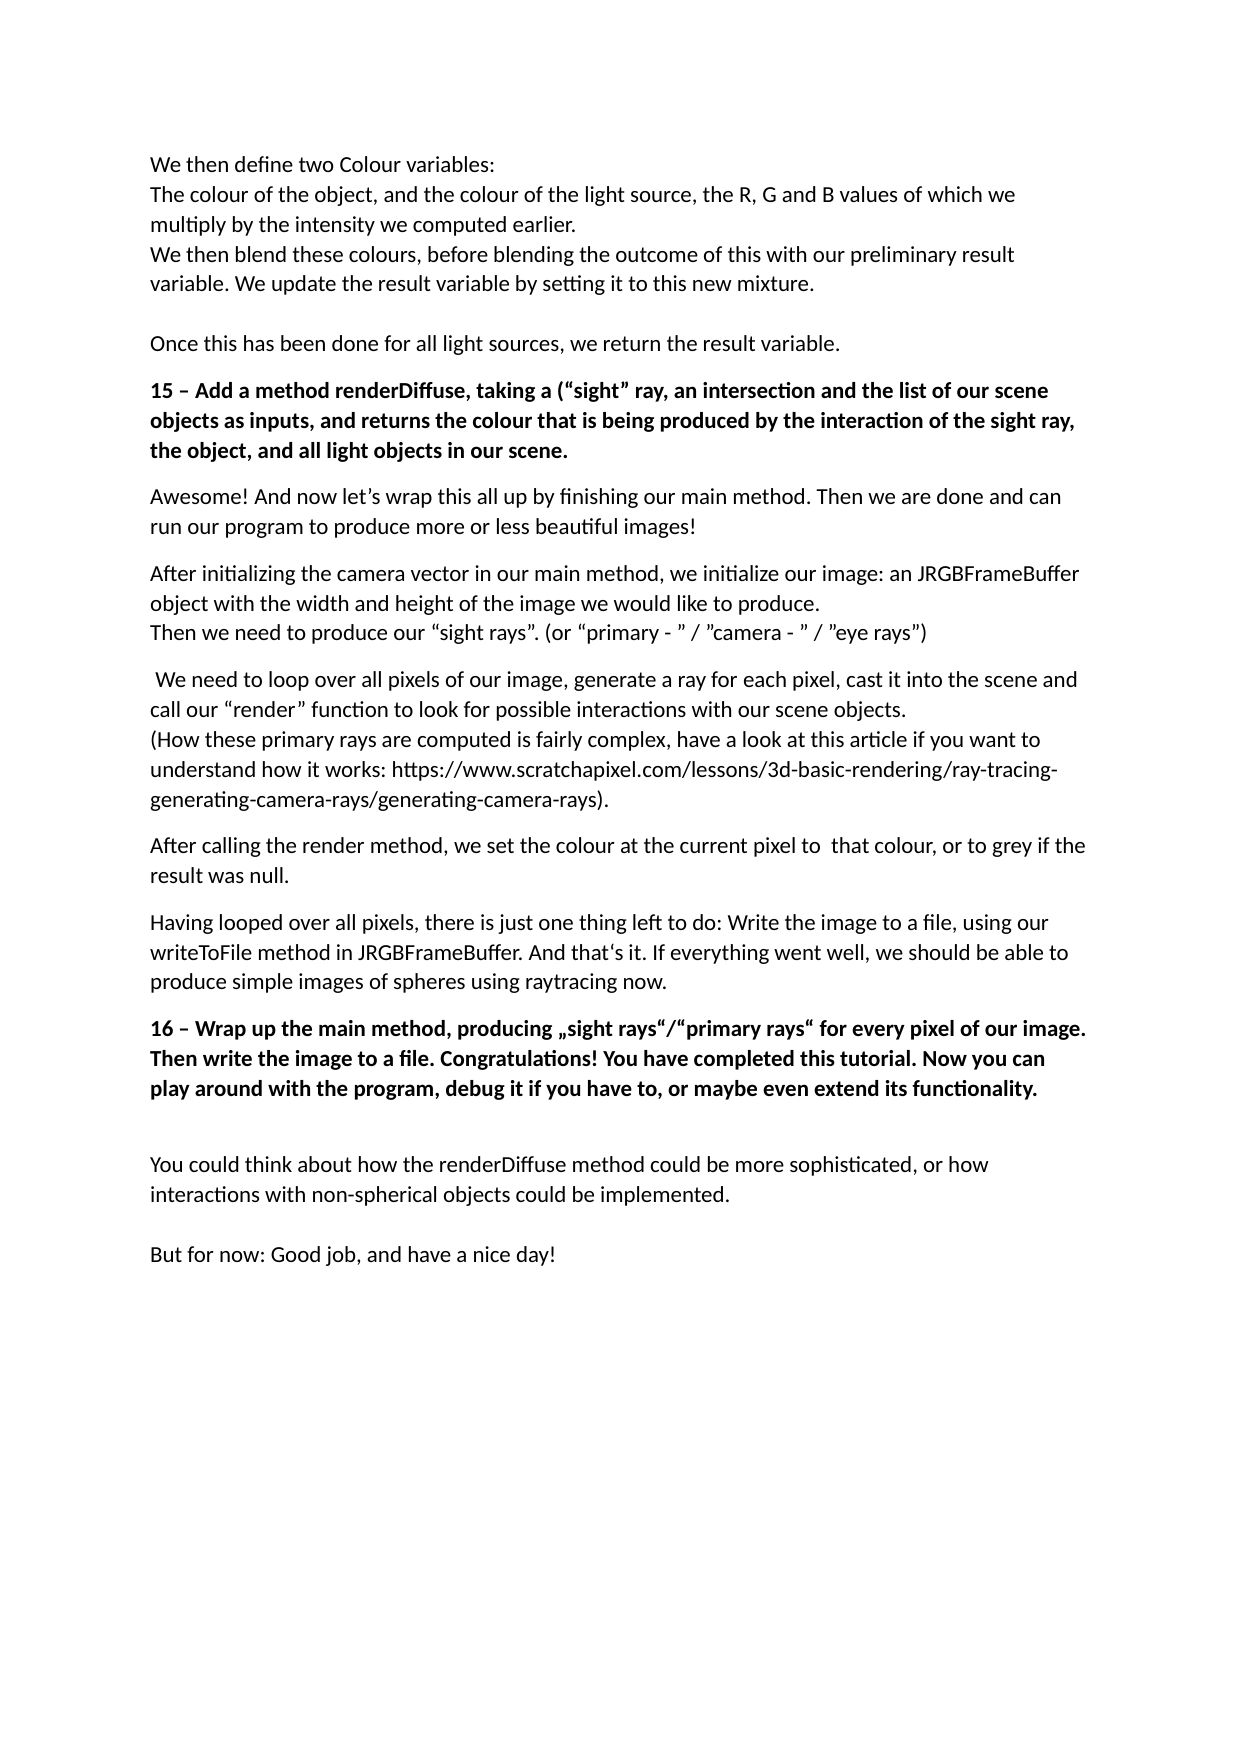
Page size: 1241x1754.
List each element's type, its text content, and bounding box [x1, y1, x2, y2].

text 15 – Add a method renderDiffuse, taking a (“sight” ray, an intersection and the list of our scene objects as inputs, and returns the colour that is being produced by the interaction of the sight ray, the object, and all light objects in our scene. [150, 376, 1090, 464]
text You could think about how the renderDiffuse method could be more sophisticated, or how interactions with non-spherical objects could be implemented. But for now: Good job, and have a nice day! [150, 1150, 1090, 1268]
text 16 – Wrap up the main method, producing „sight rays“/“primary rays“ for every pixel of our image. Then write the image to a file. Congratulations! You have completed this tutorial. Now you can play around with the program, debug it if you have to, or maybe even extend its functionality. [150, 1014, 1090, 1132]
text After calling the render method, we set the colour at the current pixel to that colour, or to grey if the result was null. [150, 831, 1090, 889]
text Awesome! And now let’s wrap this all up by finishing our main method. Then we are done and can run our program to produce more or less beautiful images! [150, 482, 1090, 540]
text Having looped over all pixels, there is just one thing left to do: Write the image to a file, using our writeToFile method in JRGBFrameBuffer. And that‘s it. If everything went well, we should be able to produce simple images of spheres using raytracing now. [150, 908, 1090, 996]
text We then define two Colour variables: The colour of the object, and the colour of the light source, the R, G and B values of which we multiply by the intensity we computed earlier. We then blend these colours, before blending the outcome of this with our preliminary result variable. We update the result variable by setting it to this new mixture. Once this has been done for all light sources, we return the result variable. [150, 150, 1090, 357]
text We need to loop over all pixels of our image, generate a ray for each pixel, cast it into the scene and call our “render” function to look for possible interactions with our scene objects. (How these primary rays are computed is fairly complex, have a look at this article if you want to understand how it works: https://www.scratchapixel.com/lessons/3d-basic-rendering/ray-tracing-generating-camera-rays/generating-camera-rays). [150, 665, 1090, 813]
text After initializing the camera vector in our main method, we initialize our image: an JRGBFrameBuffer object with the width and height of the image we would like to produce. Then we need to produce our “sight rays”. (or “primary - ” / ”camera - ” / ”eye rays”) [150, 559, 1090, 647]
